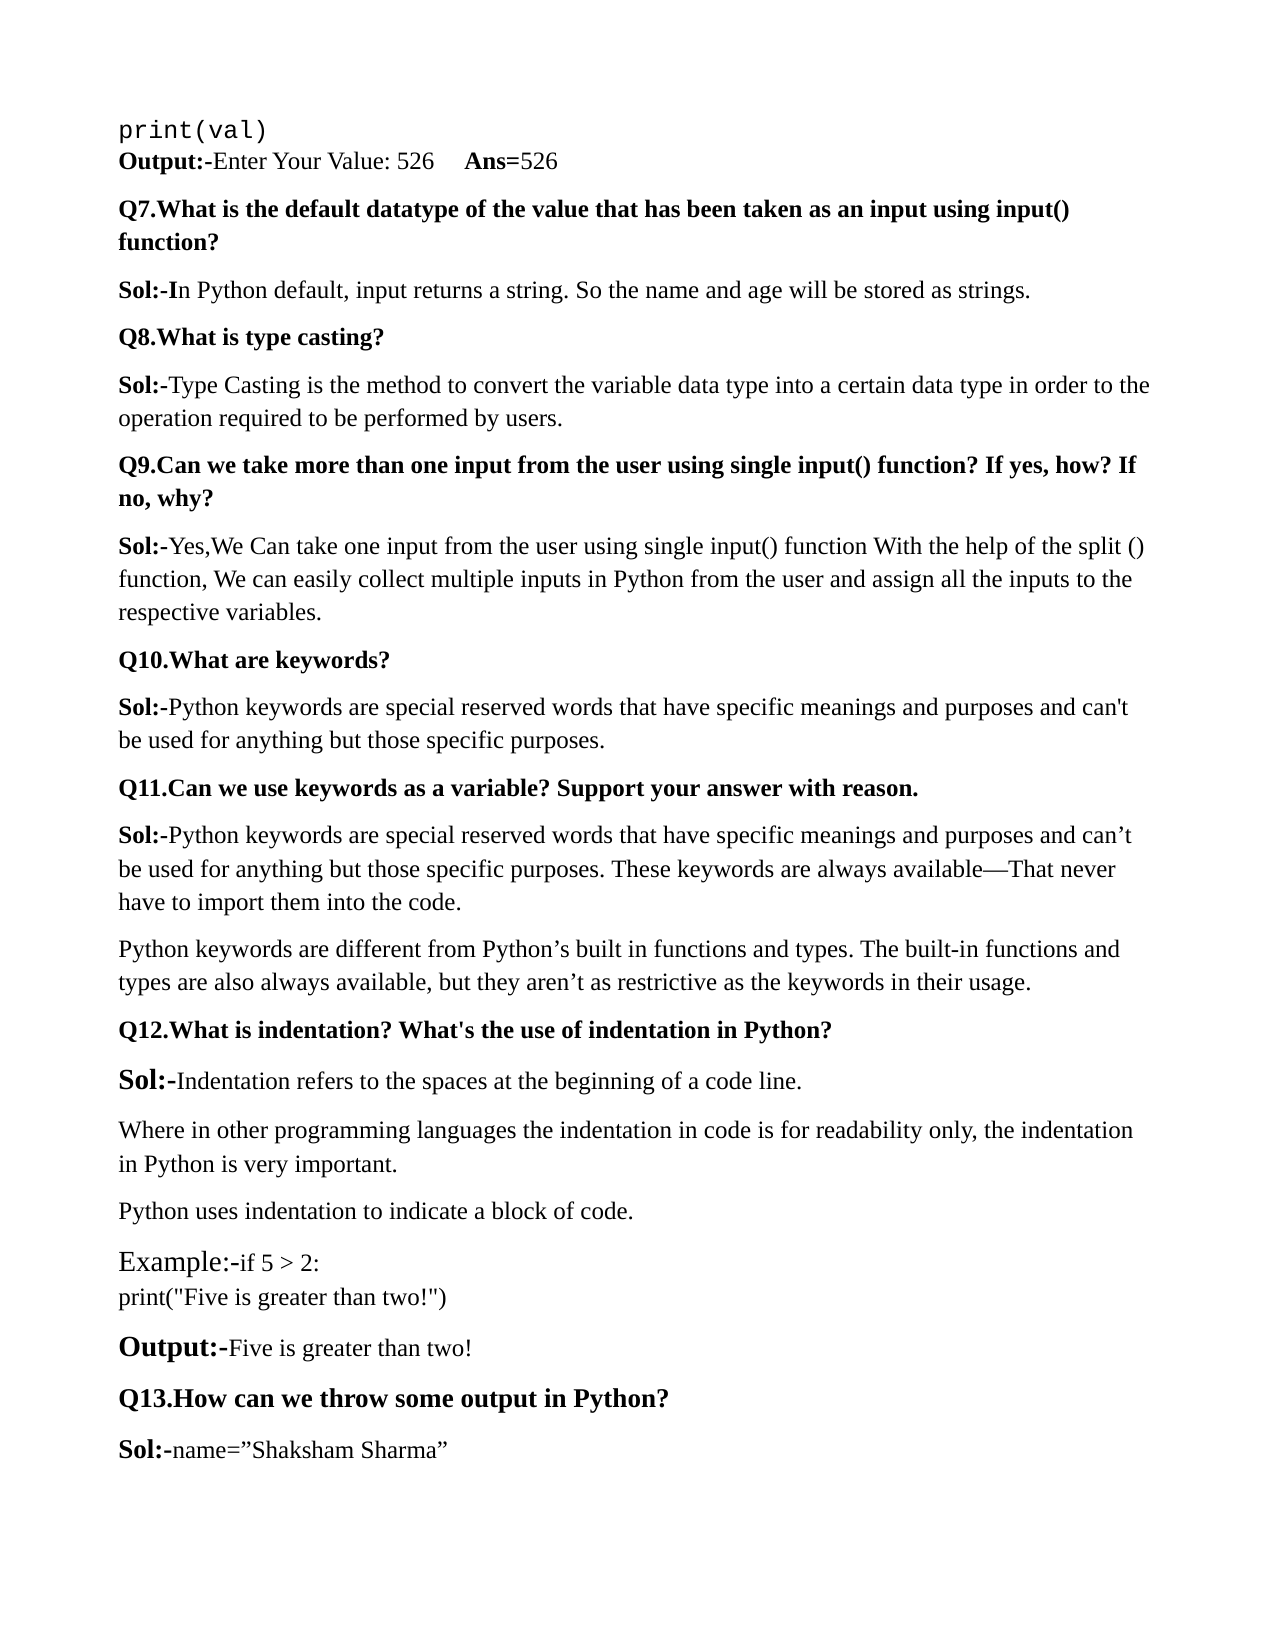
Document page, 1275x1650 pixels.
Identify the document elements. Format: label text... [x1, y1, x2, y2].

text Python keywords are different from Python’s built in functions and types. The built-in functions and types are also always available, but they aren’t as restrictive as the keywords in their usage. [118, 934, 1157, 996]
text Sol:-In Python default, input returns a string. So the name and age will be stored as strings. [118, 275, 1157, 303]
text Example:-if 5 > 2: print("Five is greater than two!") [118, 1244, 1157, 1310]
text Q13.How can we throw some output in Python? [118, 1382, 1157, 1413]
text Q12.What is indentation? What's the use of indentation in Python? [118, 1015, 1157, 1044]
text Q9.Can we take more than one input from the user using single input() function? If yes, how? If no, why? [118, 451, 1157, 512]
text Sol:-Python keywords are special reserved words that have specific meanings and purposes and can’t be used for anything but those specific purposes. These keywords are always available—That never have to import them into the code. [118, 821, 1157, 915]
text Q10.What are keywords? [118, 645, 1157, 673]
text Sol:-Type Casting is the method to convert the variable data type into a certain data type in order to the operation required to be performed by users. [118, 370, 1157, 432]
text Q7.What is the default datatype of the value that has been taken as an input using input() function? [118, 194, 1157, 256]
text Sol:-Yes,We Can take one input from the user using single input() function With the help of the split () function, We can easily collect multiple inputs in Python from the user and assign all the inputs to the respective variables. [118, 531, 1157, 626]
text Python uses indentation to indicate a block of code. [118, 1196, 1157, 1225]
text Sol:-name=”Shaksham Sharma” [118, 1433, 1157, 1464]
text Output:-Five is greater than two! [118, 1329, 1157, 1363]
text Sol:-Indentation refers to the spaces at the beginning of a code line. [118, 1062, 1157, 1096]
text print(val) [118, 118, 1157, 146]
text Sol:-Python keywords are special reserved words that have specific meanings and purposes and can't be used for anything but those specific purposes. [118, 692, 1157, 754]
text Q11.Can we use keywords as a variable? Support your answer with reason. [118, 773, 1157, 802]
text Q8.What is type casting? [118, 322, 1157, 351]
text Where in other programming languages the indentation in code is for readability only, the indentation in Python is very important. [118, 1116, 1157, 1177]
text Output:-Enter Your Value: 526 Ans=526 [118, 146, 1157, 175]
